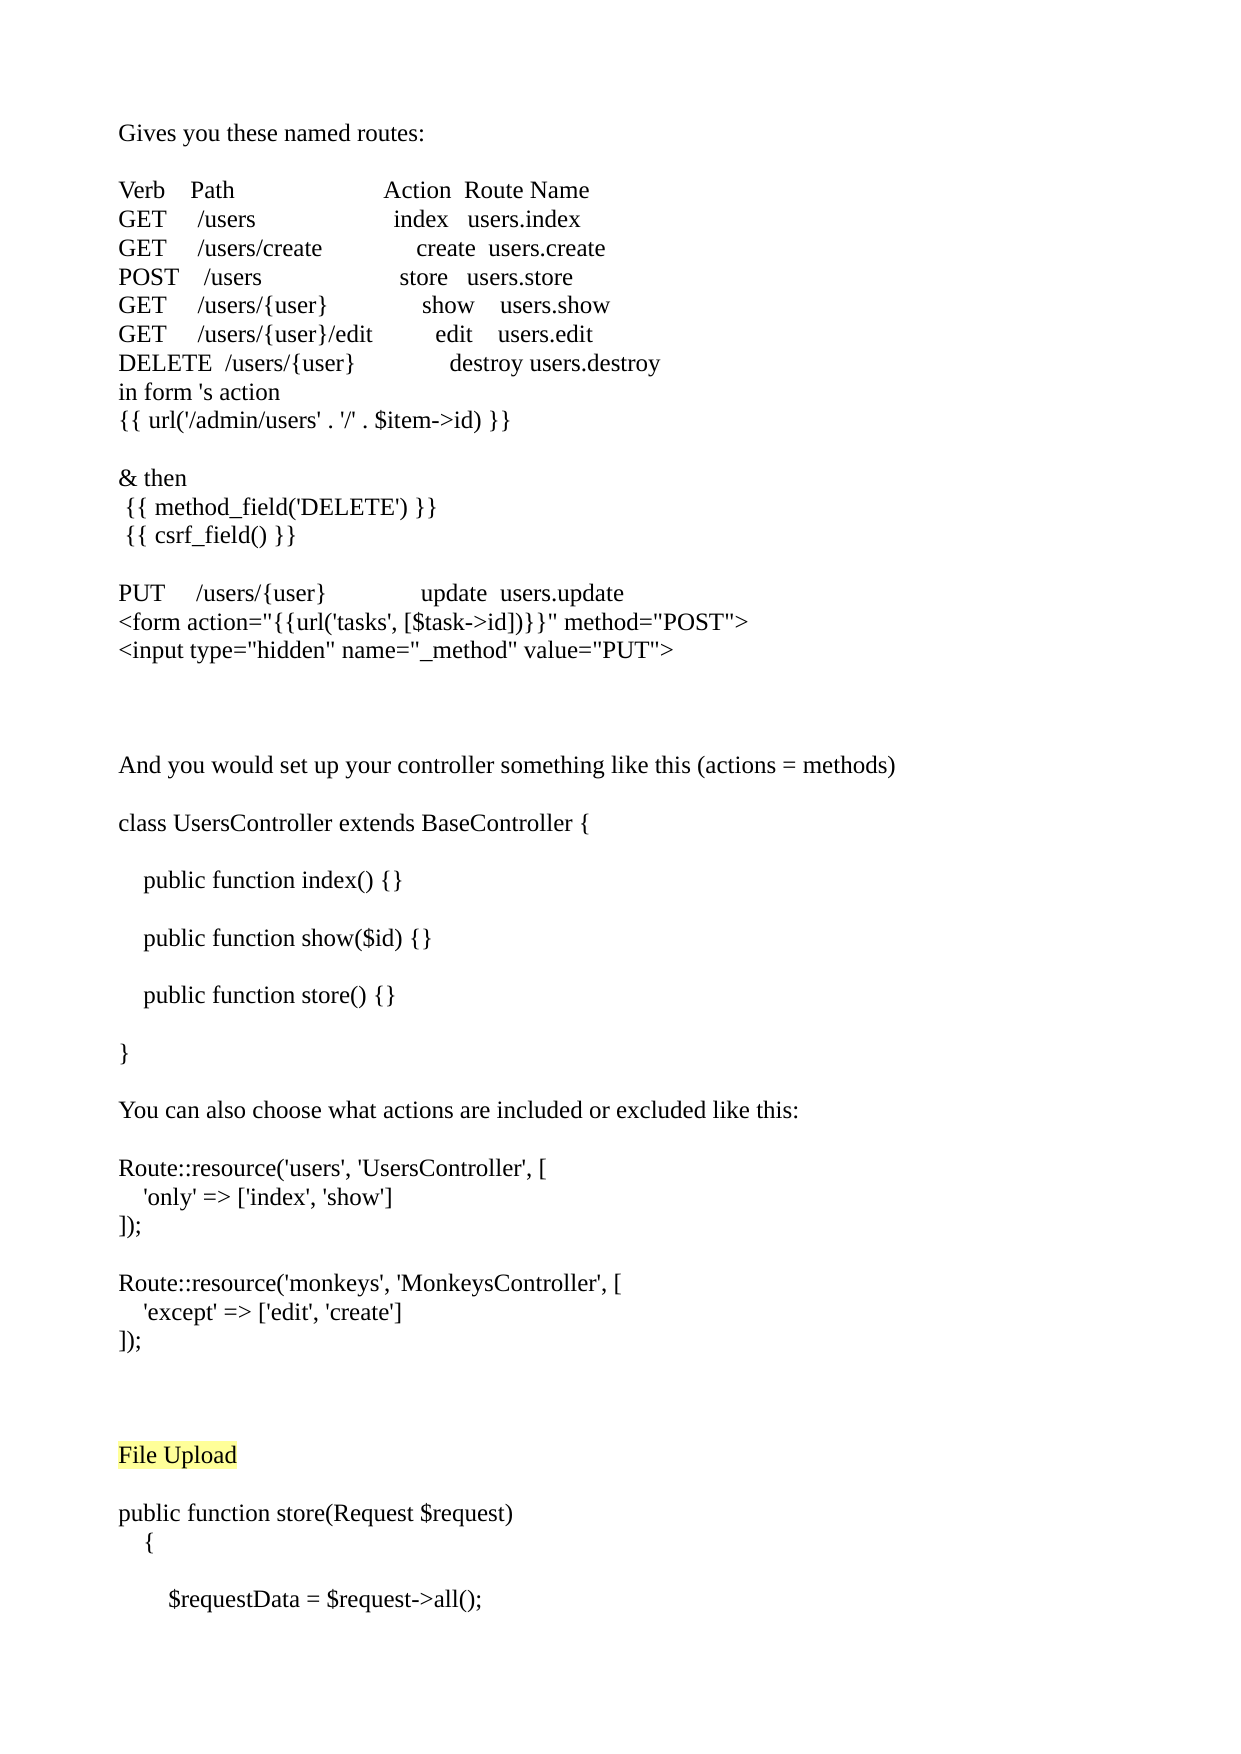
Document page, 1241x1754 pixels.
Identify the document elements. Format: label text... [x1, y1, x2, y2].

text public function store(Request $request) [118, 1498, 1122, 1527]
text Route::resource('users', 'UsersController', [ [118, 1153, 1122, 1182]
text Route::resource('monkeys', 'MonkeysController', [ [118, 1268, 1122, 1297]
text {{ url('/admin/users' . '/' . $item->id) }} [118, 406, 1122, 434]
text GET /users/{user}/edit edit users.edit [118, 319, 1122, 348]
text public function store() {} [118, 981, 1122, 1009]
text GET /users index users.index [118, 204, 1122, 233]
text {{ method_field('DELETE') }} [118, 492, 1122, 521]
text } [118, 1038, 1122, 1067]
text POST /users store users.store [118, 262, 1122, 291]
text GET /users/create create users.create [118, 233, 1122, 262]
text $requestData = $request->all(); [118, 1584, 1122, 1613]
text & then [118, 463, 1122, 492]
text Verb Path Action Route Name [118, 176, 1122, 204]
text DELETE /users/{user} destroy users.destroy [118, 348, 1122, 377]
text Gives you these named routes: [118, 118, 1122, 147]
text PUT /users/{user} update users.update [118, 578, 1122, 607]
text You can also choose what actions are included or excluded like this: [118, 1096, 1122, 1124]
text { [118, 1527, 1122, 1556]
text class UsersController extends BaseController { [118, 808, 1122, 837]
text {{ csrf_field() }} [118, 521, 1122, 549]
text File Upload [118, 1441, 1122, 1469]
text public function index() {} [118, 866, 1122, 894]
text <form action="{{url('tasks', [$task->id])}}" method="POST"> [118, 607, 1122, 636]
text ]); [118, 1211, 1122, 1239]
text 'except' => ['edit', 'create'] [118, 1297, 1122, 1326]
text in form 's action [118, 377, 1122, 406]
text GET /users/{user} show users.show [118, 291, 1122, 319]
text 'only' => ['index', 'show'] [118, 1182, 1122, 1211]
text <input type="hidden" name="_method" value="PUT"> [118, 636, 1122, 664]
text public function show($id) {} [118, 923, 1122, 952]
text ]); [118, 1326, 1122, 1354]
text And you would set up your controller something like this (actions = methods) [118, 751, 1122, 779]
